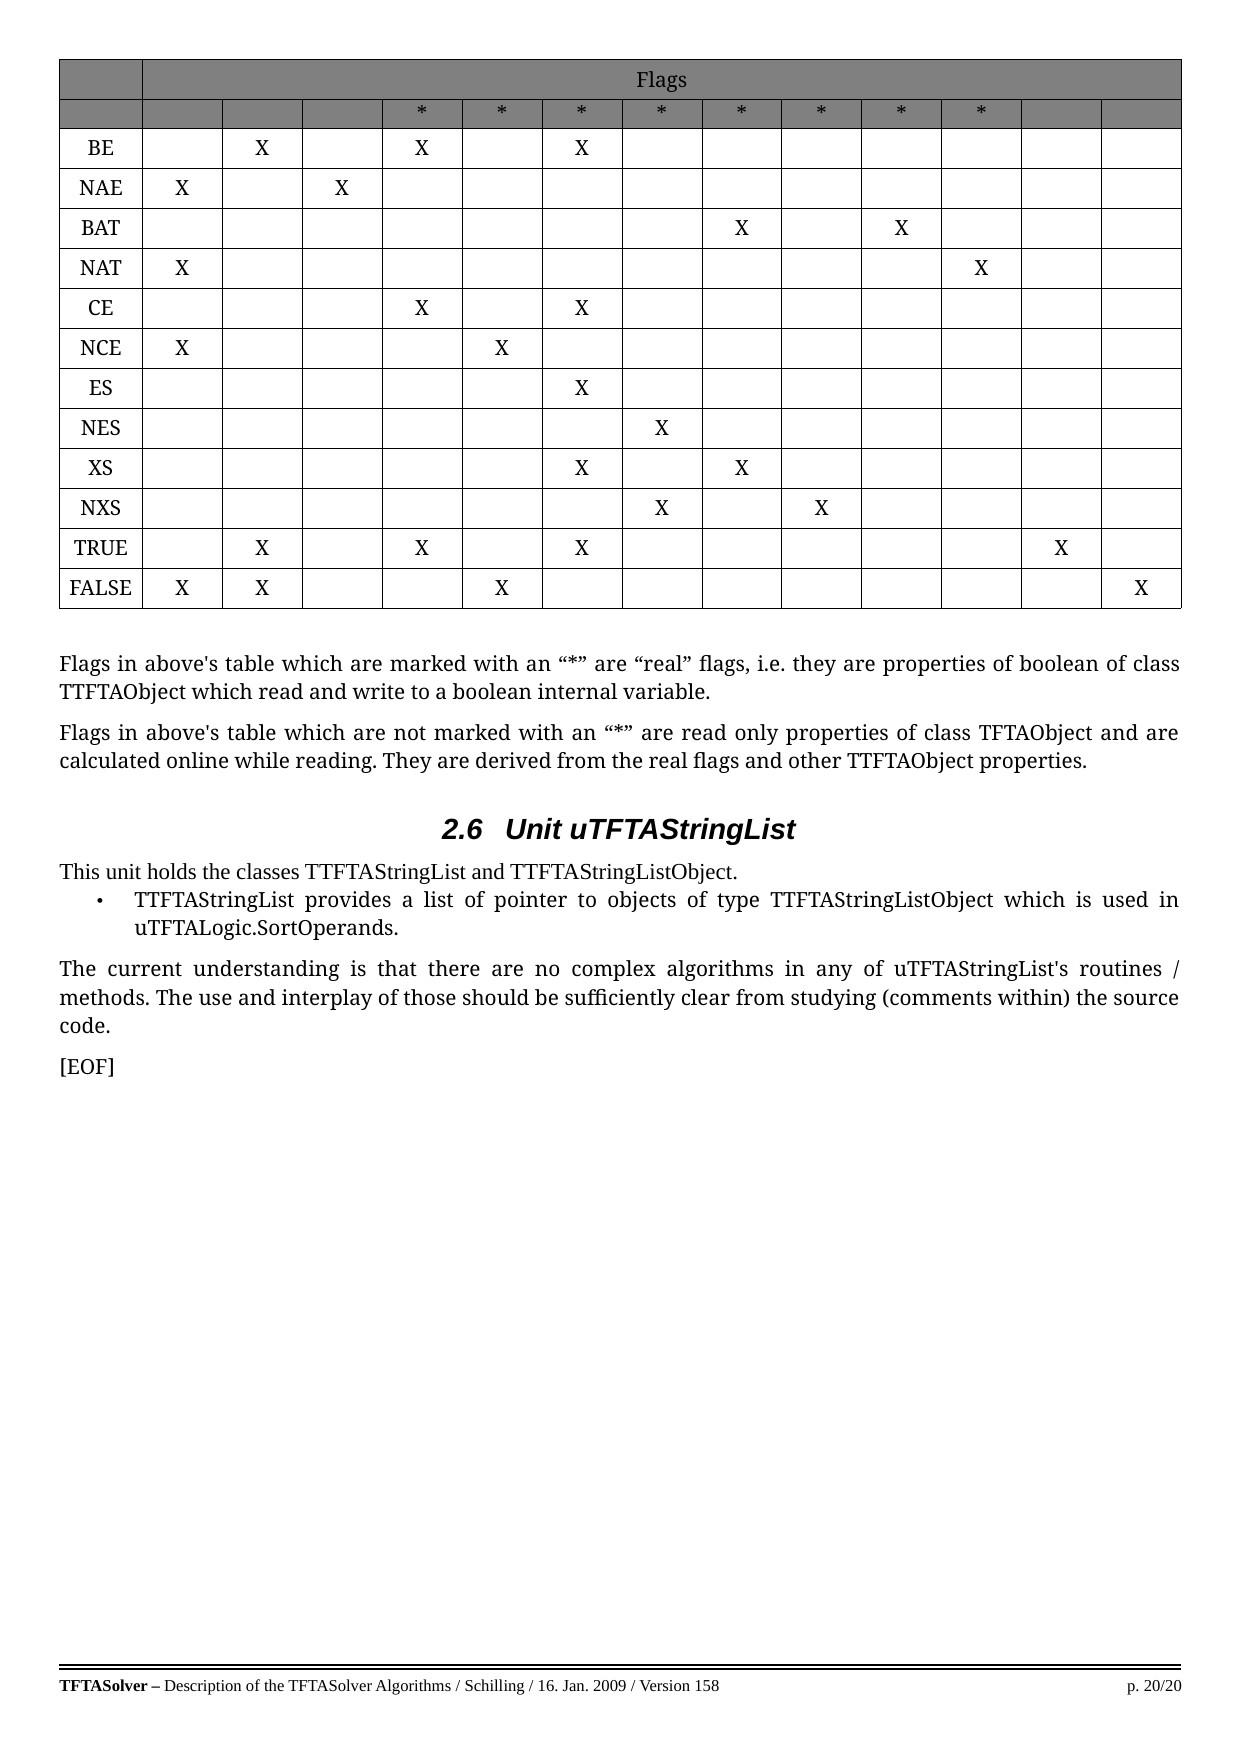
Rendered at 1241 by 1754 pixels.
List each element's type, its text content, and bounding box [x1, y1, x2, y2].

table_cell [782, 449, 861, 488]
table_cell [463, 289, 542, 328]
table_cell NXS [60, 489, 142, 528]
table_cell X [543, 289, 622, 328]
table_cell [1102, 449, 1181, 488]
table_cell NCE [60, 329, 142, 368]
table_cell BE [60, 129, 142, 168]
table_cell [383, 329, 462, 368]
table_cell [383, 489, 462, 528]
table_cell [463, 409, 542, 448]
table_cell [543, 329, 622, 368]
table_cell NAT [60, 249, 142, 288]
table_cell [623, 529, 702, 568]
table_cell * [703, 100, 781, 128]
table_cell [782, 369, 861, 408]
table_cell X [623, 409, 702, 448]
table_cell X [862, 209, 941, 248]
table_cell [303, 409, 382, 448]
table_cell [543, 489, 622, 528]
table_cell * [463, 100, 542, 128]
table_cell [703, 569, 781, 608]
table_cell [543, 209, 622, 248]
table_cell X [703, 449, 781, 488]
table_cell * [942, 100, 1021, 128]
table_cell [782, 209, 861, 248]
table_cell * [383, 100, 462, 128]
table_cell [223, 409, 302, 448]
table_cell [303, 289, 382, 328]
table_cell [1102, 289, 1181, 328]
table_cell [303, 329, 382, 368]
table_cell [143, 529, 222, 568]
text [EOF] [59, 1052, 1181, 1080]
table_cell [782, 249, 861, 288]
table_cell [703, 289, 781, 328]
table_cell X [383, 289, 462, 328]
table_cell [782, 129, 861, 168]
table_cell [942, 569, 1021, 608]
table_cell [143, 129, 222, 168]
table_cell [703, 489, 781, 528]
table_cell X [1102, 569, 1181, 608]
table_cell [1102, 209, 1181, 248]
table_cell X [223, 129, 302, 168]
table_cell [1022, 329, 1101, 368]
table_cell [223, 289, 302, 328]
table_cell [143, 289, 222, 328]
table_cell X [143, 329, 222, 368]
table_cell [942, 529, 1021, 568]
table_cell [383, 369, 462, 408]
table_cell [703, 369, 781, 408]
table_cell [862, 449, 941, 488]
table_cell FALSE [60, 569, 142, 608]
table_cell [862, 249, 941, 288]
table_cell X [1022, 529, 1101, 568]
table_cell [862, 169, 941, 208]
table_cell * [782, 100, 861, 128]
table_cell [143, 369, 222, 408]
table_cell [862, 489, 941, 528]
table_cell [942, 289, 1021, 328]
text This unit holds the classes TTFTAStringList and TTFTAStringListObject. [59, 858, 1181, 885]
table_cell [303, 489, 382, 528]
table_cell [303, 249, 382, 288]
table_cell [1102, 169, 1181, 208]
table_cell ES [60, 369, 142, 408]
table_cell [782, 409, 861, 448]
table_cell [1022, 169, 1101, 208]
table_cell [223, 100, 302, 128]
table_cell [1022, 449, 1101, 488]
table_cell X [303, 169, 382, 208]
table_cell [543, 409, 622, 448]
table_cell [1022, 129, 1101, 168]
table_cell [1022, 209, 1101, 248]
table_cell [703, 329, 781, 368]
table_cell [463, 169, 542, 208]
table_cell [623, 289, 702, 328]
table_cell X [223, 529, 302, 568]
table_cell [942, 329, 1021, 368]
table_cell [223, 249, 302, 288]
table_cell [623, 169, 702, 208]
table_cell [1102, 489, 1181, 528]
table_header Flags [143, 60, 1181, 99]
table_cell [543, 569, 622, 608]
table_cell [303, 100, 382, 128]
table_cell [623, 209, 702, 248]
table_cell [383, 169, 462, 208]
table_cell X [543, 369, 622, 408]
table_cell [862, 529, 941, 568]
table_cell [1102, 369, 1181, 408]
table_cell [782, 569, 861, 608]
table_cell [383, 449, 462, 488]
table_cell [1022, 569, 1101, 608]
table_cell [623, 249, 702, 288]
table_cell [1102, 249, 1181, 288]
table_cell [463, 249, 542, 288]
table_cell X [543, 529, 622, 568]
table_cell [862, 569, 941, 608]
table_cell [703, 129, 781, 168]
table_cell [303, 369, 382, 408]
table_cell [862, 369, 941, 408]
table_cell [782, 289, 861, 328]
table_cell TRUE [60, 529, 142, 568]
table_cell [862, 329, 941, 368]
table_cell [703, 169, 781, 208]
table_cell [383, 209, 462, 248]
table_cell [782, 169, 861, 208]
table_cell [223, 449, 302, 488]
table_cell X [143, 569, 222, 608]
table_cell [1102, 100, 1181, 128]
subtitle Unit uTFTAStringList [59, 812, 1181, 846]
table_cell [623, 369, 702, 408]
table_cell CE [60, 289, 142, 328]
table_cell [782, 329, 861, 368]
table_cell [1022, 489, 1101, 528]
table_cell X [623, 489, 702, 528]
table_cell [942, 129, 1021, 168]
table_cell [543, 249, 622, 288]
table_cell [1022, 289, 1101, 328]
table_cell [1102, 129, 1181, 168]
table_header [60, 60, 142, 99]
table_cell [623, 329, 702, 368]
table_cell * [862, 100, 941, 128]
list TTFTAStringList provides a list of pointer to objects of type TTFTAStringListObject which is used in uTFTALogic.SortOperands. [97, 885, 1181, 942]
table_cell [942, 449, 1021, 488]
table_cell [463, 489, 542, 528]
table_cell [942, 369, 1021, 408]
table_cell X [463, 569, 542, 608]
table_cell [143, 489, 222, 528]
table_cell [703, 409, 781, 448]
table_cell X [463, 329, 542, 368]
table_cell X [942, 249, 1021, 288]
table_cell X [143, 169, 222, 208]
table_cell [303, 129, 382, 168]
table_cell [143, 209, 222, 248]
table_cell X [782, 489, 861, 528]
table_cell [942, 169, 1021, 208]
table_cell [623, 449, 702, 488]
table_cell [383, 409, 462, 448]
table_cell [1022, 369, 1101, 408]
table_cell [463, 449, 542, 488]
table_cell [1022, 100, 1101, 128]
table_cell BAT [60, 209, 142, 248]
table_cell X [703, 209, 781, 248]
table_cell [223, 169, 302, 208]
table_cell [1022, 409, 1101, 448]
table_cell [543, 169, 622, 208]
table_cell X [543, 449, 622, 488]
table_cell [383, 249, 462, 288]
table_cell [623, 569, 702, 608]
table_cell [942, 489, 1021, 528]
table_cell [942, 409, 1021, 448]
table_cell X [383, 129, 462, 168]
table_cell [303, 449, 382, 488]
table_cell [143, 449, 222, 488]
table_cell X [383, 529, 462, 568]
table_cell [303, 209, 382, 248]
table_cell X [223, 569, 302, 608]
table_cell XS [60, 449, 142, 488]
table_cell [703, 249, 781, 288]
table_cell [383, 569, 462, 608]
table_cell NAE [60, 169, 142, 208]
text The current understanding is that there are no complex algorithms in any of uTFTAStringList's routines / methods. The use and interplay of those should be sufficiently clear from studying (comments within) the source code. [59, 954, 1181, 1039]
table_cell [463, 209, 542, 248]
table_cell [223, 209, 302, 248]
table_cell [942, 209, 1021, 248]
table_cell [862, 409, 941, 448]
table_cell [782, 529, 861, 568]
table_cell [703, 529, 781, 568]
text Flags in above's table which are marked with an “*” are “real” flags, i.e. they are properties of boolean of class TTFTAObject which read and write to a boolean internal variable. [59, 649, 1181, 706]
table_cell * [623, 100, 702, 128]
table_cell [463, 369, 542, 408]
table_cell [1102, 529, 1181, 568]
table_cell [303, 569, 382, 608]
text Flags in above's table which are not marked with an “*” are read only properties of class TFTAObject and are calculated online while reading. They are derived from the real flags and other TTFTAObject properties. [59, 718, 1181, 775]
table_cell X [143, 249, 222, 288]
table_cell NES [60, 409, 142, 448]
table_cell [862, 289, 941, 328]
table_cell [143, 409, 222, 448]
table_cell [1022, 249, 1101, 288]
table_cell [303, 529, 382, 568]
table_cell [60, 100, 142, 128]
table_cell X [543, 129, 622, 168]
table_cell [463, 129, 542, 168]
table_cell [223, 369, 302, 408]
table_cell [623, 129, 702, 168]
table_cell [223, 489, 302, 528]
table_cell [143, 100, 222, 128]
table_cell [1102, 409, 1181, 448]
table_cell * [543, 100, 622, 128]
table_cell [862, 129, 941, 168]
table_cell [463, 529, 542, 568]
table_cell [1102, 329, 1181, 368]
table_cell [223, 329, 302, 368]
